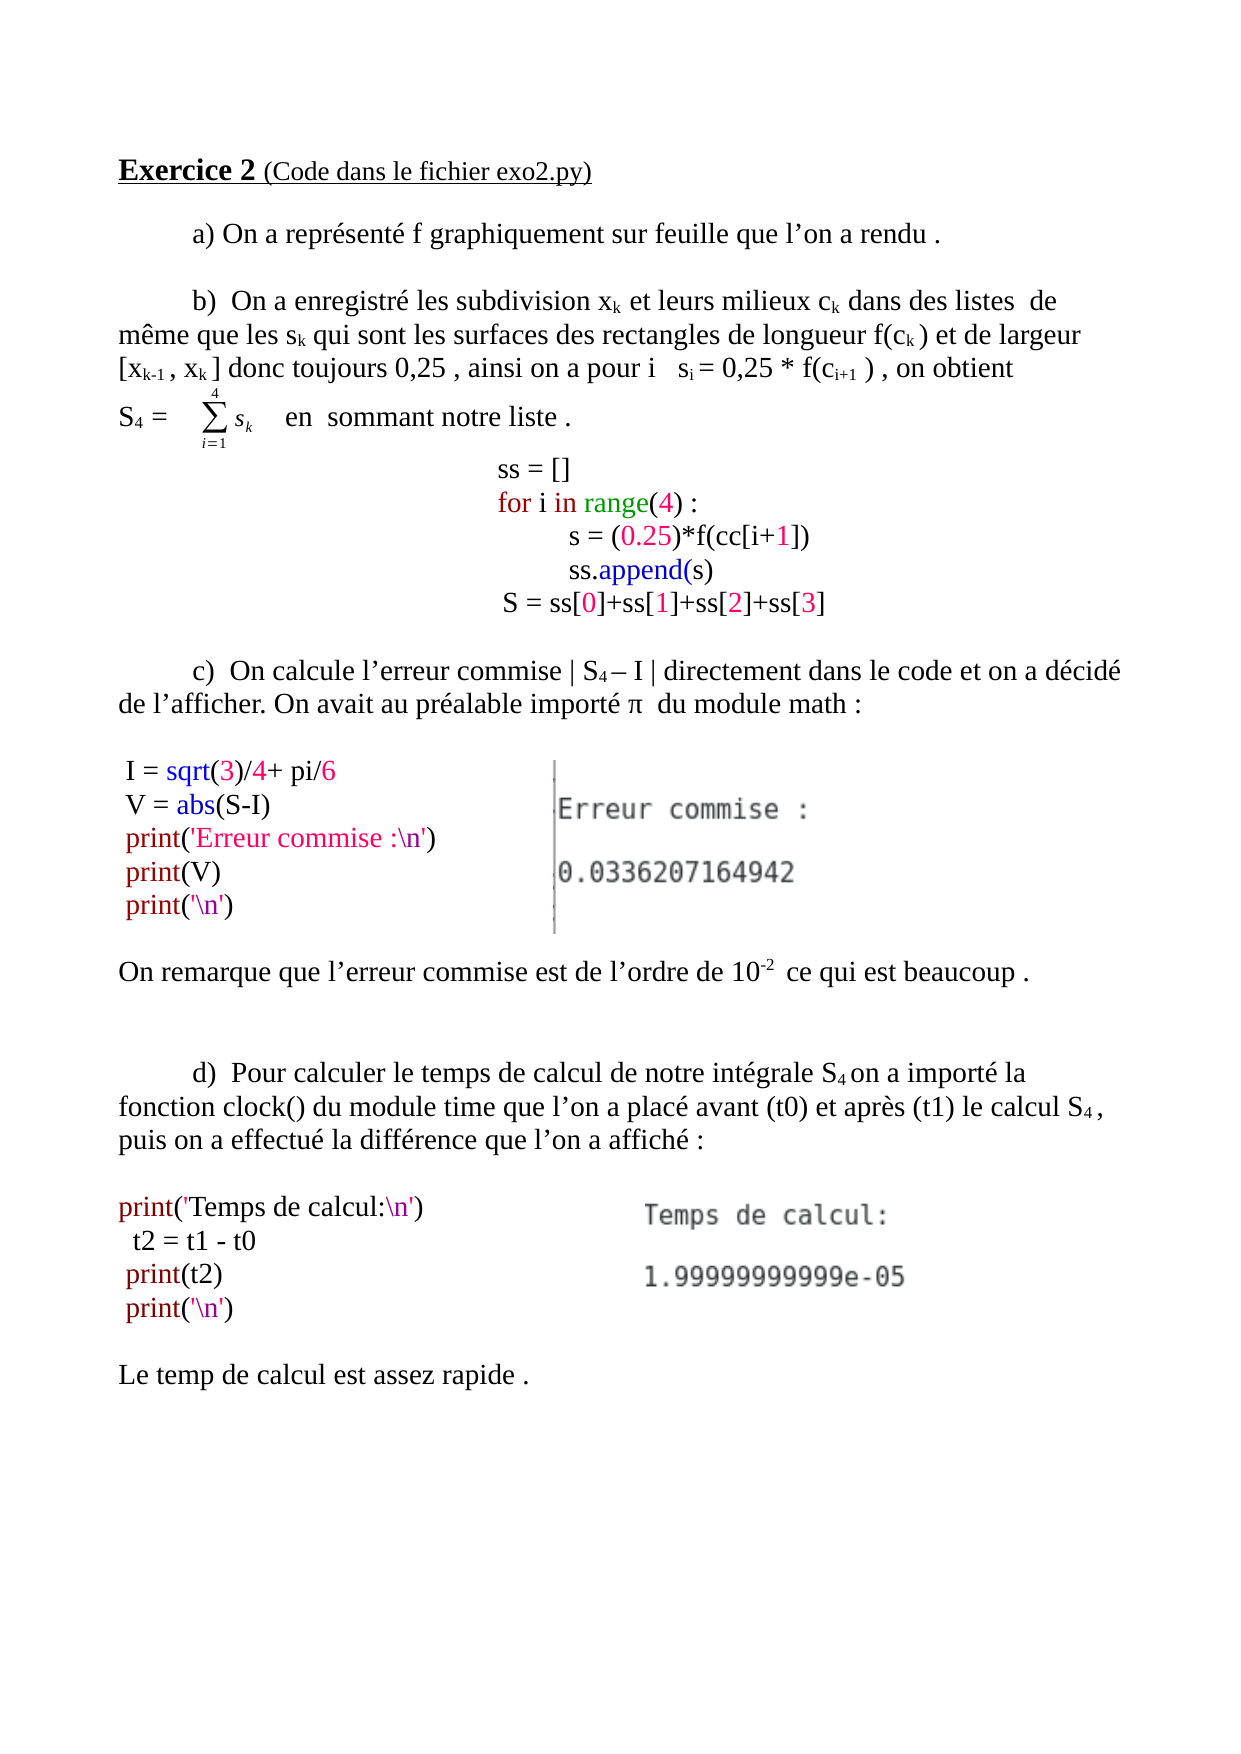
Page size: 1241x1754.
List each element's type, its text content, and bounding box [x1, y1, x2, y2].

text [1075, 1290, 1122, 1323]
text ss.append(s) [118, 552, 1122, 586]
text print('\n') [118, 887, 555, 921]
text print('\n') [118, 1290, 647, 1323]
picture [552, 760, 588, 854]
text print(V) [118, 854, 555, 887]
text [1075, 1256, 1122, 1290]
text a) On a représenté f graphiquement sur feuille que l’on a rendu . [118, 216, 1122, 250]
text [1075, 1223, 1122, 1256]
text s = (0.25)*f(cc[i+1]) [118, 518, 1122, 552]
text [1051, 820, 1122, 854]
text print('Temps de calcul:\n') [118, 1189, 645, 1223]
text t2 = t1 - t0 [118, 1223, 645, 1256]
text Le temp de calcul est assez rapide . [118, 1357, 1122, 1391]
text print('Erreur commise :\n') [118, 820, 552, 854]
text [1051, 854, 1122, 887]
text S = ss[0]+ss[1]+ss[2]+ss[3] [118, 586, 1122, 619]
text On remarque que l’erreur commise est de l’ordre de 10-2 ce qui est beaucoup . [118, 954, 1122, 988]
text [1051, 887, 1122, 921]
text V = abs(S-I) [118, 787, 552, 820]
text [1051, 787, 1122, 820]
picture [645, 1175, 676, 1307]
text b) On a enregistré les subdivision xk et leurs milieux ck dans des listes de même que les sk qui sont les surfaces des rectangles de longueur f(ck ) et de largeur [xk-1 , xk ] donc toujours 0,25 , ainsi on a pour i si = 0,25 * f(ci+1 ) , on obtient S4 = en sommant notre liste . [118, 283, 1122, 451]
text [1075, 1189, 1122, 1223]
text I = sqrt(3)/4+ pi/6 [118, 753, 1122, 787]
text print(t2) [118, 1256, 645, 1290]
text c) On calcule l’erreur commise | S4 – I | directement dans le code et on a décidé de l’afficher. On avait au préalable importé π du module math : [118, 653, 1122, 720]
text ss = [] [118, 451, 1122, 485]
text d) Pour calculer le temps de calcul de notre intégrale S4 on a importé la fonction clock() du module time que l’on a placé avant (t0) et après (t1) le calcul S4 , puis on a effectué la différence que l’on a affiché : [118, 1055, 1122, 1156]
text for i in range(4) : [118, 485, 1122, 518]
text Exercice 2 (Code dans le fichier exo2.py) [118, 152, 1122, 188]
